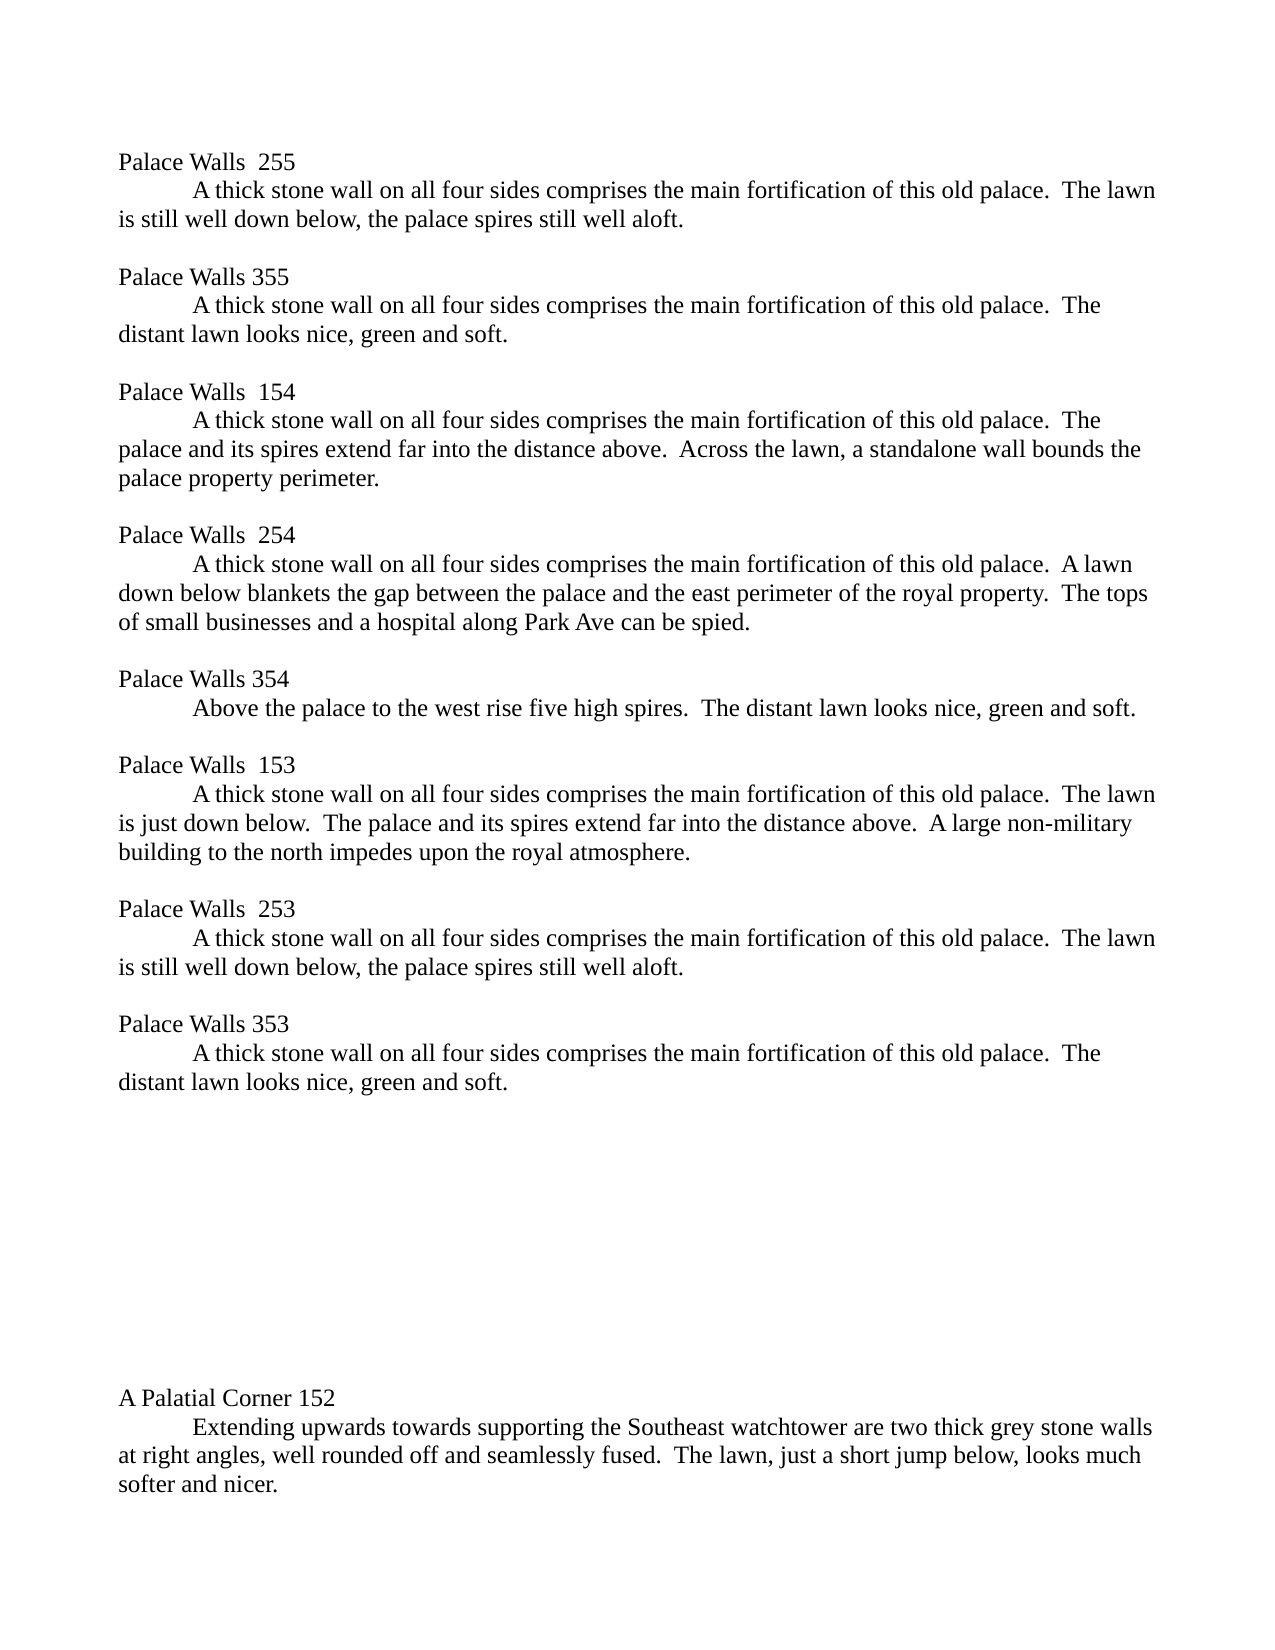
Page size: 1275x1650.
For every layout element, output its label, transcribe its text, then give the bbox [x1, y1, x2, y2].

text A thick stone wall on all four sides comprises the main fortification of this old palace. The distant lawn looks nice, green and soft. [118, 291, 1157, 348]
text A thick stone wall on all four sides comprises the main fortification of this old palace. The palace and its spires extend far into the distance above. Across the lawn, a standalone wall bounds the palace property perimeter. [118, 406, 1157, 492]
text A Palatial Corner 152 [118, 1383, 1157, 1412]
text Palace Walls 355 [118, 262, 1157, 291]
text Palace Walls 253 [118, 894, 1157, 923]
text A thick stone wall on all four sides comprises the main fortification of this old palace. The distant lawn looks nice, green and soft. [118, 1038, 1157, 1096]
text A thick stone wall on all four sides comprises the main fortification of this old palace. The lawn is still well down below, the palace spires still well aloft. [118, 923, 1157, 981]
text A thick stone wall on all four sides comprises the main fortification of this old palace. The lawn is just down below. The palace and its spires extend far into the distance above. A large non-military building to the north impedes upon the royal atmosphere. [118, 779, 1157, 866]
text Palace Walls 153 [118, 751, 1157, 779]
text Palace Walls 154 [118, 377, 1157, 406]
text Extending upwards towards supporting the Southeast watchtower are two thick grey stone walls at right angles, well rounded off and seamlessly fused. The lawn, just a short jump below, looks much softer and nicer. [118, 1412, 1157, 1498]
text Palace Walls 354 [118, 664, 1157, 693]
text A thick stone wall on all four sides comprises the main fortification of this old palace. The lawn is still well down below, the palace spires still well aloft. [118, 176, 1157, 233]
text Palace Walls 254 [118, 521, 1157, 549]
text A thick stone wall on all four sides comprises the main fortification of this old palace. A lawn down below blankets the gap between the palace and the east perimeter of the royal property. The tops of small businesses and a hospital along Park Ave can be spied. [118, 549, 1157, 636]
text Palace Walls 353 [118, 1009, 1157, 1038]
text Above the palace to the west rise five high spires. The distant lawn looks nice, green and soft. [118, 693, 1157, 722]
text Palace Walls 255 [118, 147, 1157, 176]
